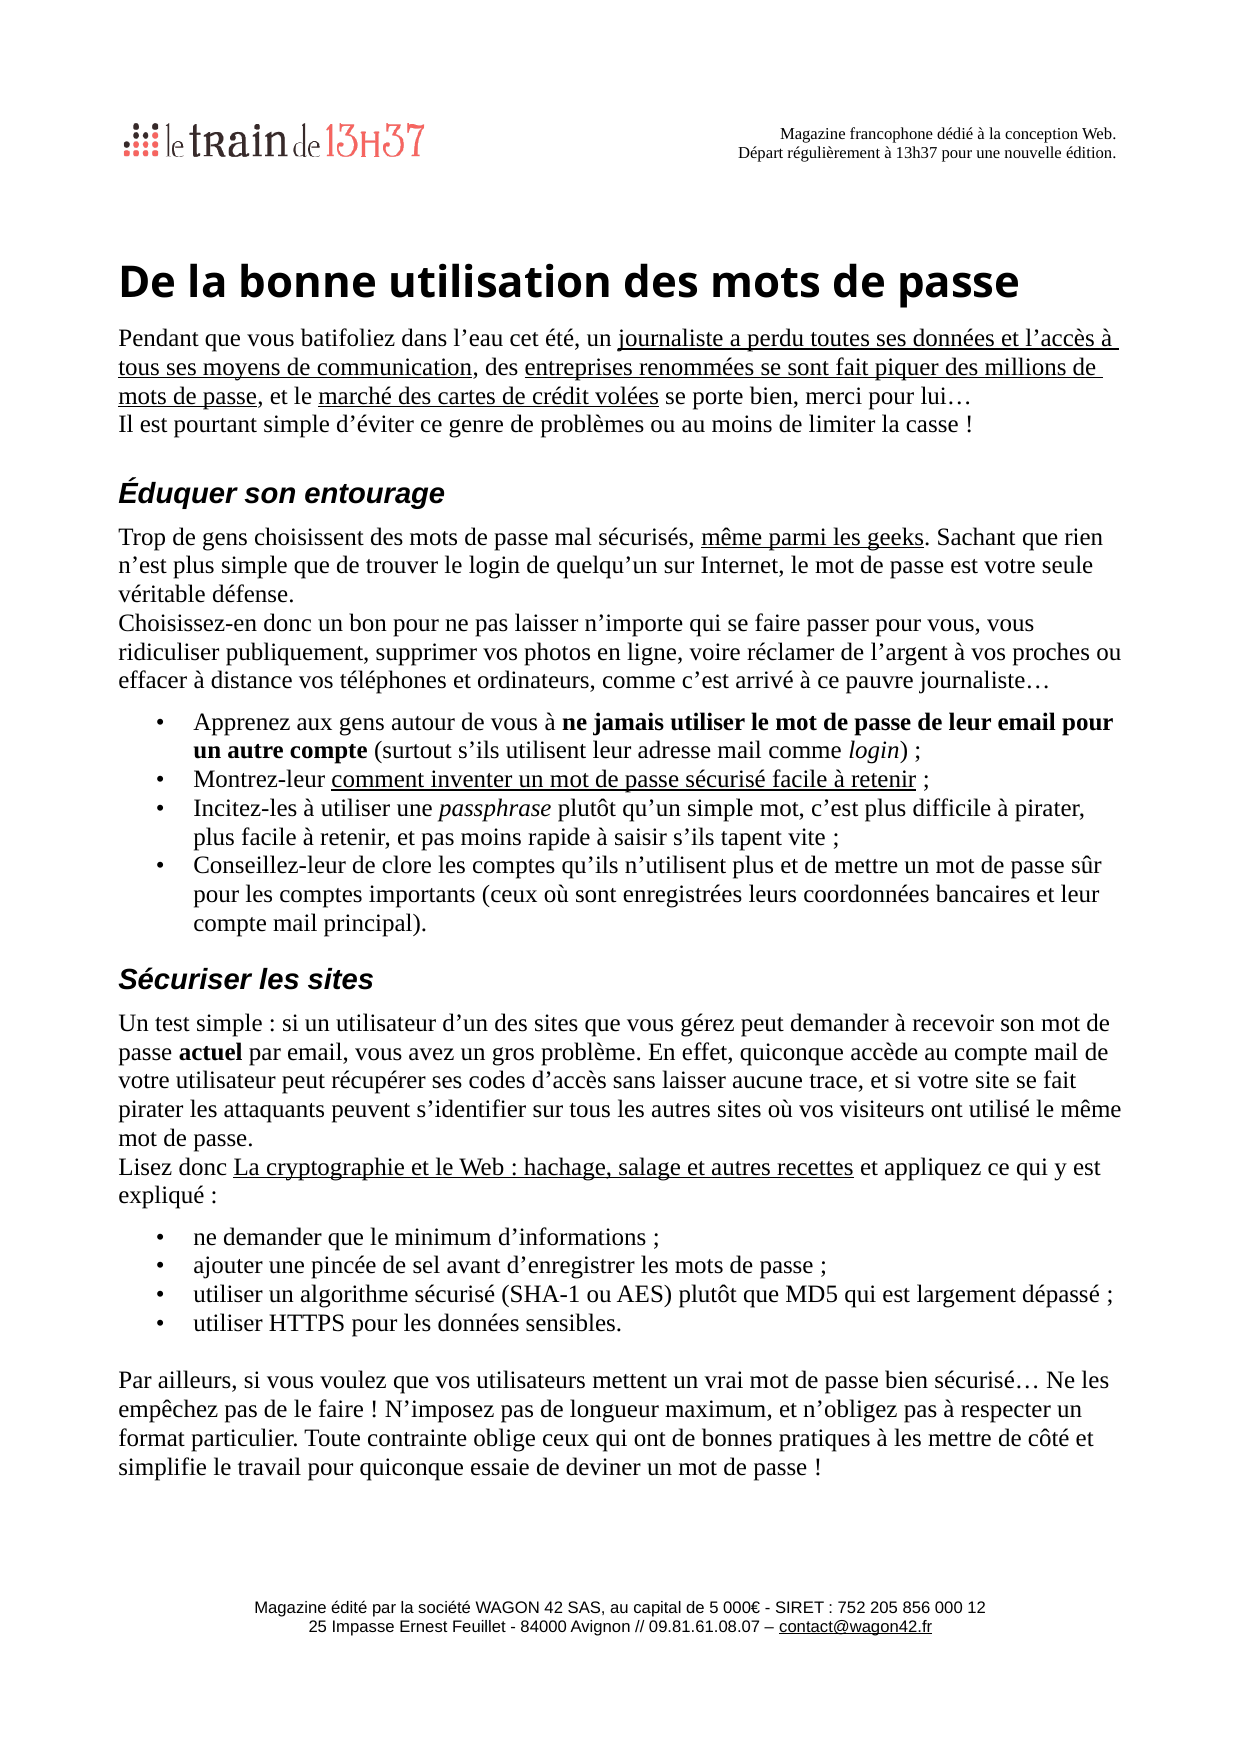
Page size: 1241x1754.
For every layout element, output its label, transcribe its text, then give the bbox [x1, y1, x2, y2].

text Trop de gens choisissent des mots de passe mal sécurisés, même parmi les geeks. Sachant que rien n’est plus simple que de trouver le login de quelqu’un sur Internet, le mot de passe est votre seule véritable défense. [118, 522, 1122, 608]
text Par ailleurs, si vous voulez que vos utilisateurs mettent un vrai mot de passe bien sécurisé… Ne les empêchez pas de le faire ! N’imposez pas de longueur maximum, et n’obligez pas à respecter un format particulier. Toute contrainte oblige ceux qui ont de bonnes pratiques à les mettre de côté et simplifie le travail pour quiconque essaie de deviner un mot de passe ! [118, 1365, 1122, 1480]
subtitle Sécuriser les sites [118, 962, 1122, 995]
picture [123, 123, 425, 157]
list utiliser un algorithme sécurisé (SHA-1 ou AES) plutôt que MD5 qui est largement dépassé ; [156, 1279, 1122, 1308]
list Incitez-les à utiliser une passphrase plutôt qu’un simple mot, c’est plus difficile à pirater, plus facile à retenir, et pas moins rapide à saisir s’ils tapent vite ; [156, 793, 1122, 851]
text Il est pourtant simple d’éviter ce genre de problèmes ou au moins de limiter la casse ! [118, 409, 1122, 438]
text Un test simple : si un utilisateur d’un des sites que vous gérez peut demander à recevoir son mot de passe actuel par email, vous avez un gros problème. En effet, quiconque accède au compte mail de votre utilisateur peut récupérer ses codes d’accès sans laisser aucune trace, et si votre site se fait pirater les attaquants peuvent s’identifier sur tous les autres sites où vos visiteurs ont utilisé le même mot de passe. [118, 1008, 1122, 1152]
text Lisez donc La cryptographie et le Web : hachage, salage et autres recettes et appliquez ce qui y est expliqué : [118, 1152, 1122, 1209]
list Conseillez-leur de clore les comptes qu’ils n’utilisent plus et de mettre un mot de passe sûr pour les comptes importants (ceux où sont enregistrées leurs coordonnées bancaires et leur compte mail principal). [156, 851, 1122, 937]
list ajouter une pincée de sel avant d’enregistrer les mots de passe ; [156, 1250, 1122, 1279]
text Pendant que vous batifoliez dans l’eau cet été, un journaliste a perdu toutes ses données et l’accès à tous ses moyens de communication, des entreprises renommées se sont fait piquer des millions de mots de passe, et le marché des cartes de crédit volées se porte bien, merci pour lui… [118, 323, 1122, 409]
list utiliser HTTPS pour les données sensibles. [156, 1308, 1122, 1337]
list Montrez-leur comment inventer un mot de passe sécurisé facile à retenir ; [156, 764, 1122, 793]
subtitle Éduquer son entourage [118, 476, 1122, 509]
list ne demander que le minimum d’informations ; [156, 1222, 1122, 1250]
subtitle De la bonne utilisation des mots de passe [118, 251, 1122, 311]
text Choisissez-en donc un bon pour ne pas laisser n’importe qui se faire passer pour vous, vous ridiculiser publiquement, supprimer vos photos en ligne, voire réclamer de l’argent à vos proches ou effacer à distance vos téléphones et ordinateurs, comme c’est arrivé à ce pauvre journaliste… [118, 608, 1122, 694]
list Apprenez aux gens autour de vous à ne jamais utiliser le mot de passe de leur email pour un autre compte (surtout s’ils utilisent leur adresse mail comme login) ; [156, 707, 1122, 764]
